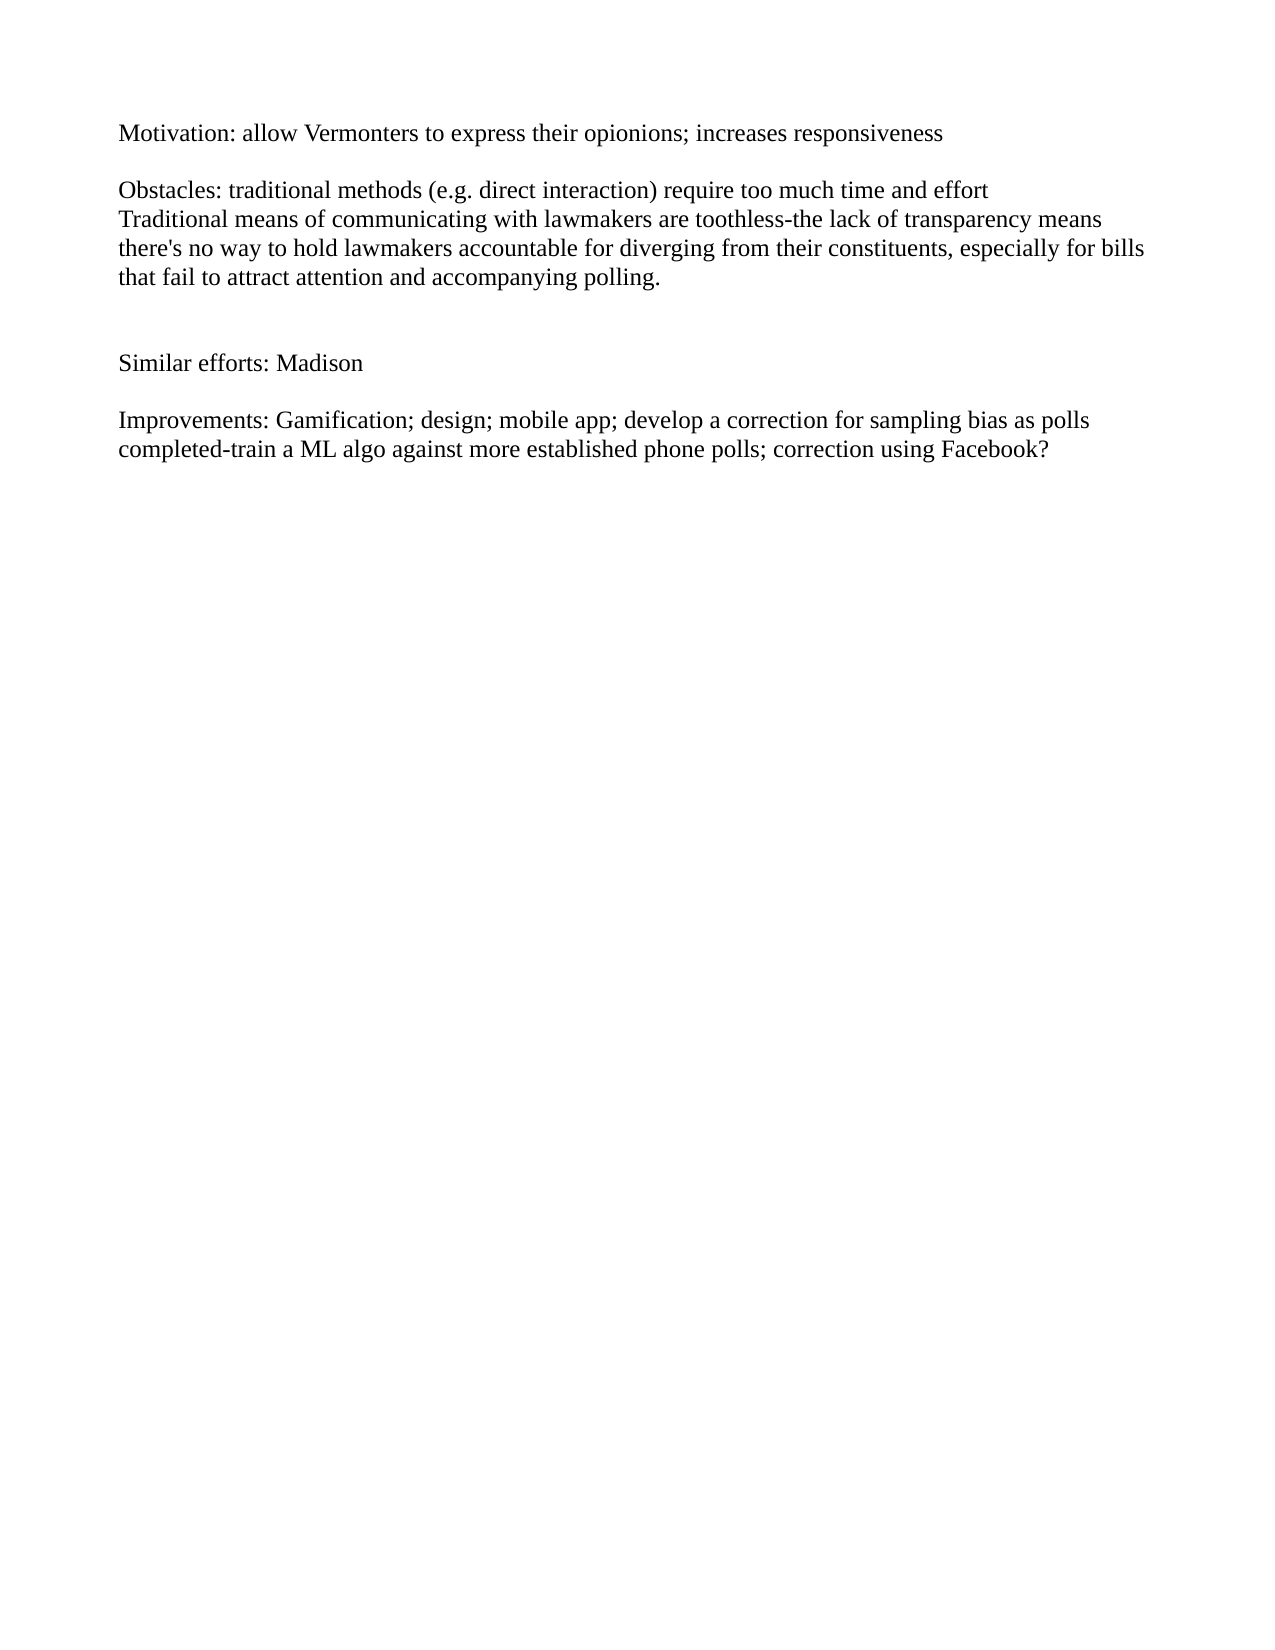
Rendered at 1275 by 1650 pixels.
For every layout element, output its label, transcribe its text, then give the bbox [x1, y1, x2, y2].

text Traditional means of communicating with lawmakers are toothless-the lack of transparency means there's no way to hold lawmakers accountable for diverging from their constituents, especially for bills that fail to attract attention and accompanying polling. [118, 204, 1157, 291]
text Similar efforts: Madison [118, 348, 1157, 377]
text Obstacles: traditional methods (e.g. direct interaction) require too much time and effort [118, 176, 1157, 204]
text Motivation: allow Vermonters to express their opionions; increases responsiveness [118, 118, 1157, 147]
text Improvements: Gamification; design; mobile app; develop a correction for sampling bias as polls completed-train a ML algo against more established phone polls; correction using Facebook? [118, 406, 1157, 463]
